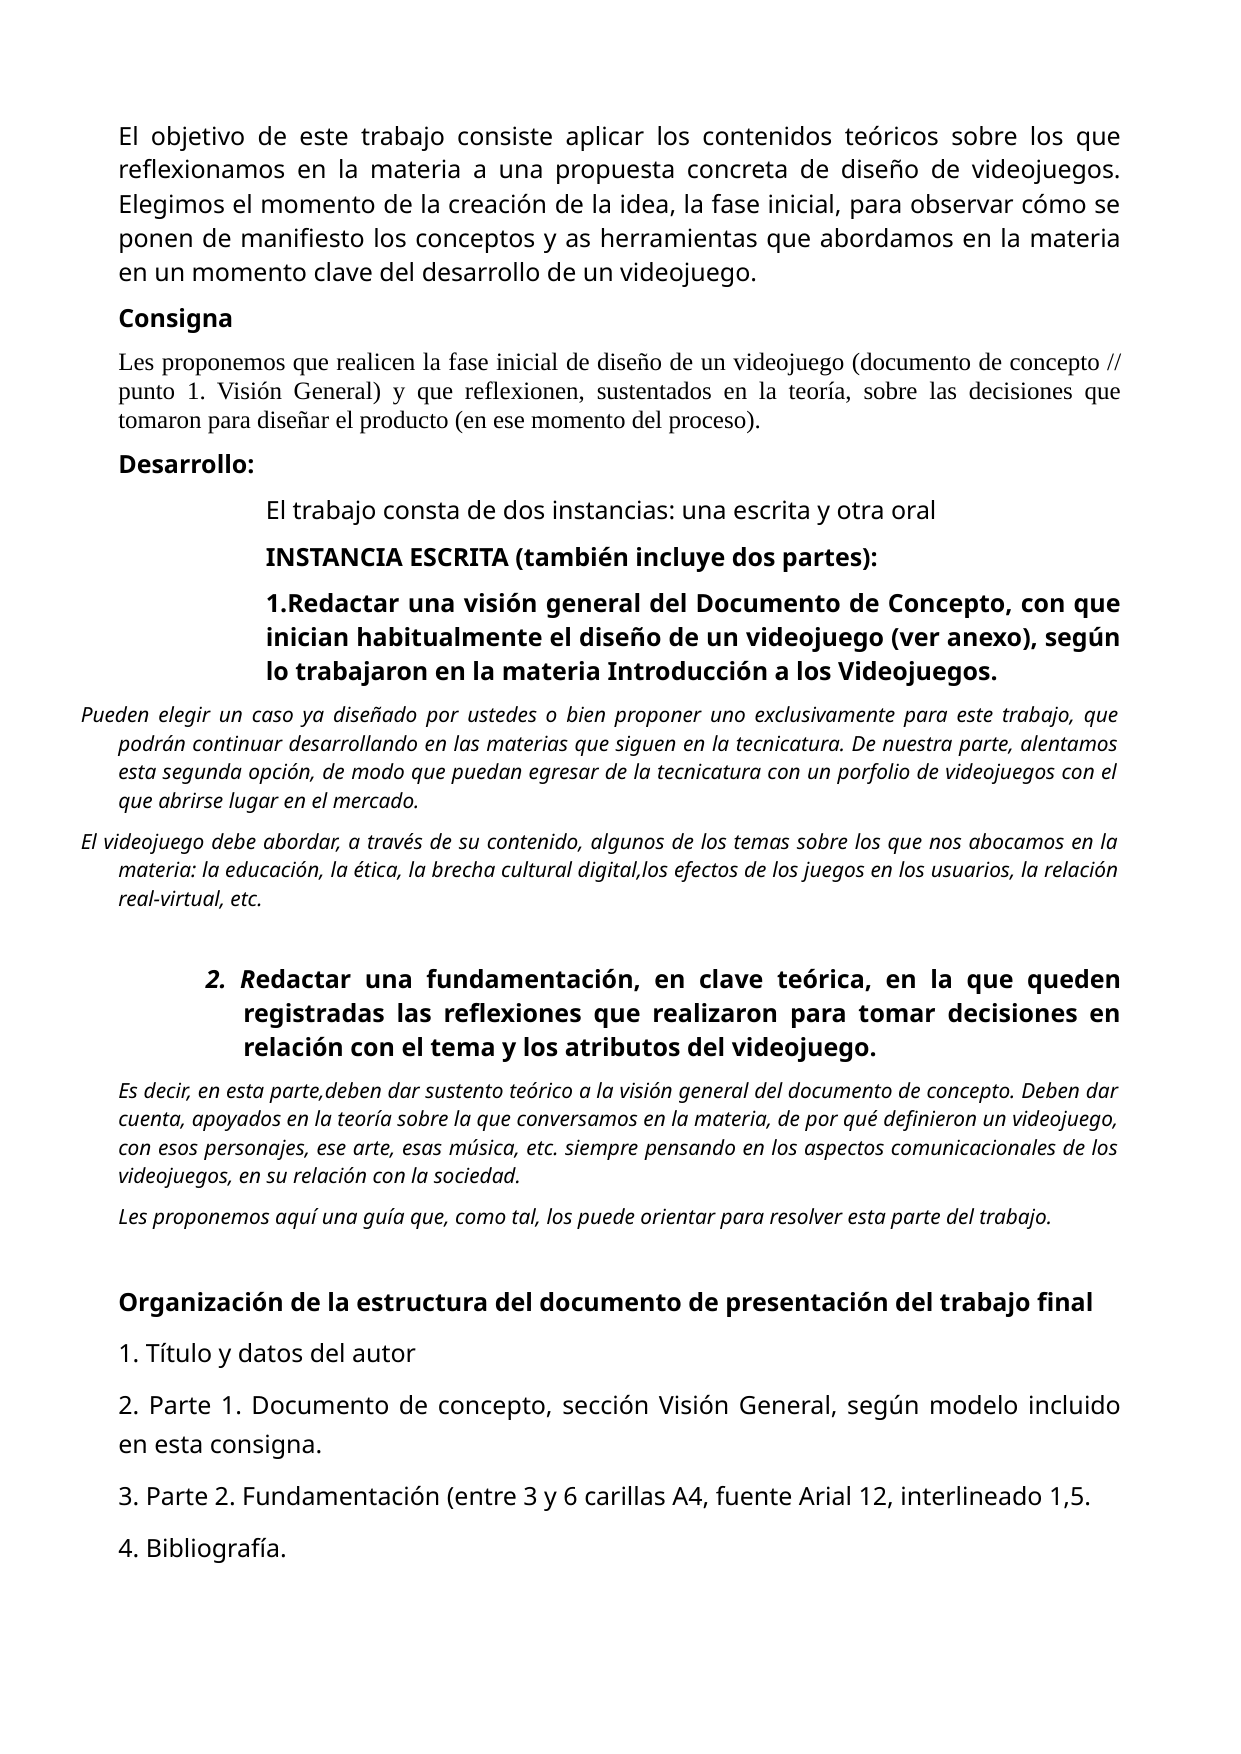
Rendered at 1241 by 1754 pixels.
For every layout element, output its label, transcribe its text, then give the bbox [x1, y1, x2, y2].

text El objetivo de este trabajo consiste aplicar los contenidos teóricos sobre los que reflexionamos en la materia a una propuesta concreta de diseño de videojuegos. Elegimos el momento de la creación de la idea, la fase inicial, para observar cómo se ponen de manifiesto los conceptos y as herramientas que abordamos en la materia en un momento clave del desarrollo de un videojuego. [118, 118, 1122, 288]
text 2. Parte 1. Documento de concepto, sección Visión General, según modelo incluido en esta consigna. [118, 1388, 1122, 1461]
text 1. Título y datos del autor [118, 1336, 1122, 1370]
text 1.Redactar una visión general del Documento de Concepto, con que inician habitualmente el diseño de un videojuego (ver anexo), según lo trabajaron en la materia Introducción a los Videojuegos. [266, 586, 1122, 688]
text INSTANCIA ESCRITA (también incluye dos partes): [266, 539, 1122, 573]
text Es decir, en esta parte,deben dar sustento teórico a la visión general del documento de concepto. Deben dar cuenta, apoyados en la teoría sobre la que conversamos en la materia, de por qué definieron un videojuego, con esos personajes, ese arte, esas música, etc. siempre pensando en los aspectos comunicacionales de los videojuegos, en su relación con la sociedad. [118, 1076, 1122, 1190]
text 3. Parte 2. Fundamentación (entre 3 y 6 carillas A4, fuente Arial 12, interlineado 1,5. [118, 1478, 1122, 1513]
text Consigna [118, 301, 1122, 335]
text 4. Bibliografía. [118, 1530, 1122, 1564]
text Desarrollo: [118, 446, 1122, 480]
text 2. Redactar una fundamentación, en clave teórica, en la que queden registradas las reflexiones que realizaron para tomar decisiones en relación con el tema y los atributos del videojuego. [206, 961, 1122, 1063]
text El trabajo consta de dos instancias: una escrita y otra oral [266, 493, 1122, 527]
text Les proponemos aquí una guía que, como tal, los puede orientar para resolver esta parte del trabajo. [118, 1202, 1122, 1231]
text Organización de la estructura del documento de presentación del trabajo final [118, 1284, 1122, 1318]
text El videojuego debe abordar, a través de su contenido, algunos de los temas sobre los que nos abocamos en la materia: la educación, la ética, la brecha cultural digital,los efectos de los juegos en los usuarios, la relación real-virtual, etc. [81, 827, 1122, 912]
text Pueden elegir un caso ya diseñado por ustedes o bien proponer uno exclusivamente para este trabajo, que podrán continuar desarrollando en las materias que siguen en la tecnicatura. De nuestra parte, alentamos esta segunda opción, de modo que puedan egresar de la tecnicatura con un porfolio de videojuegos con el que abrirse lugar en el mercado. [81, 701, 1122, 814]
text Les proponemos que realicen la fase inicial de diseño de un videojuego (documento de concepto // punto 1. Visión General) y que reflexionen, sustentados en la teoría, sobre las decisiones que tomaron para diseñar el producto (en ese momento del proceso). [118, 347, 1122, 434]
